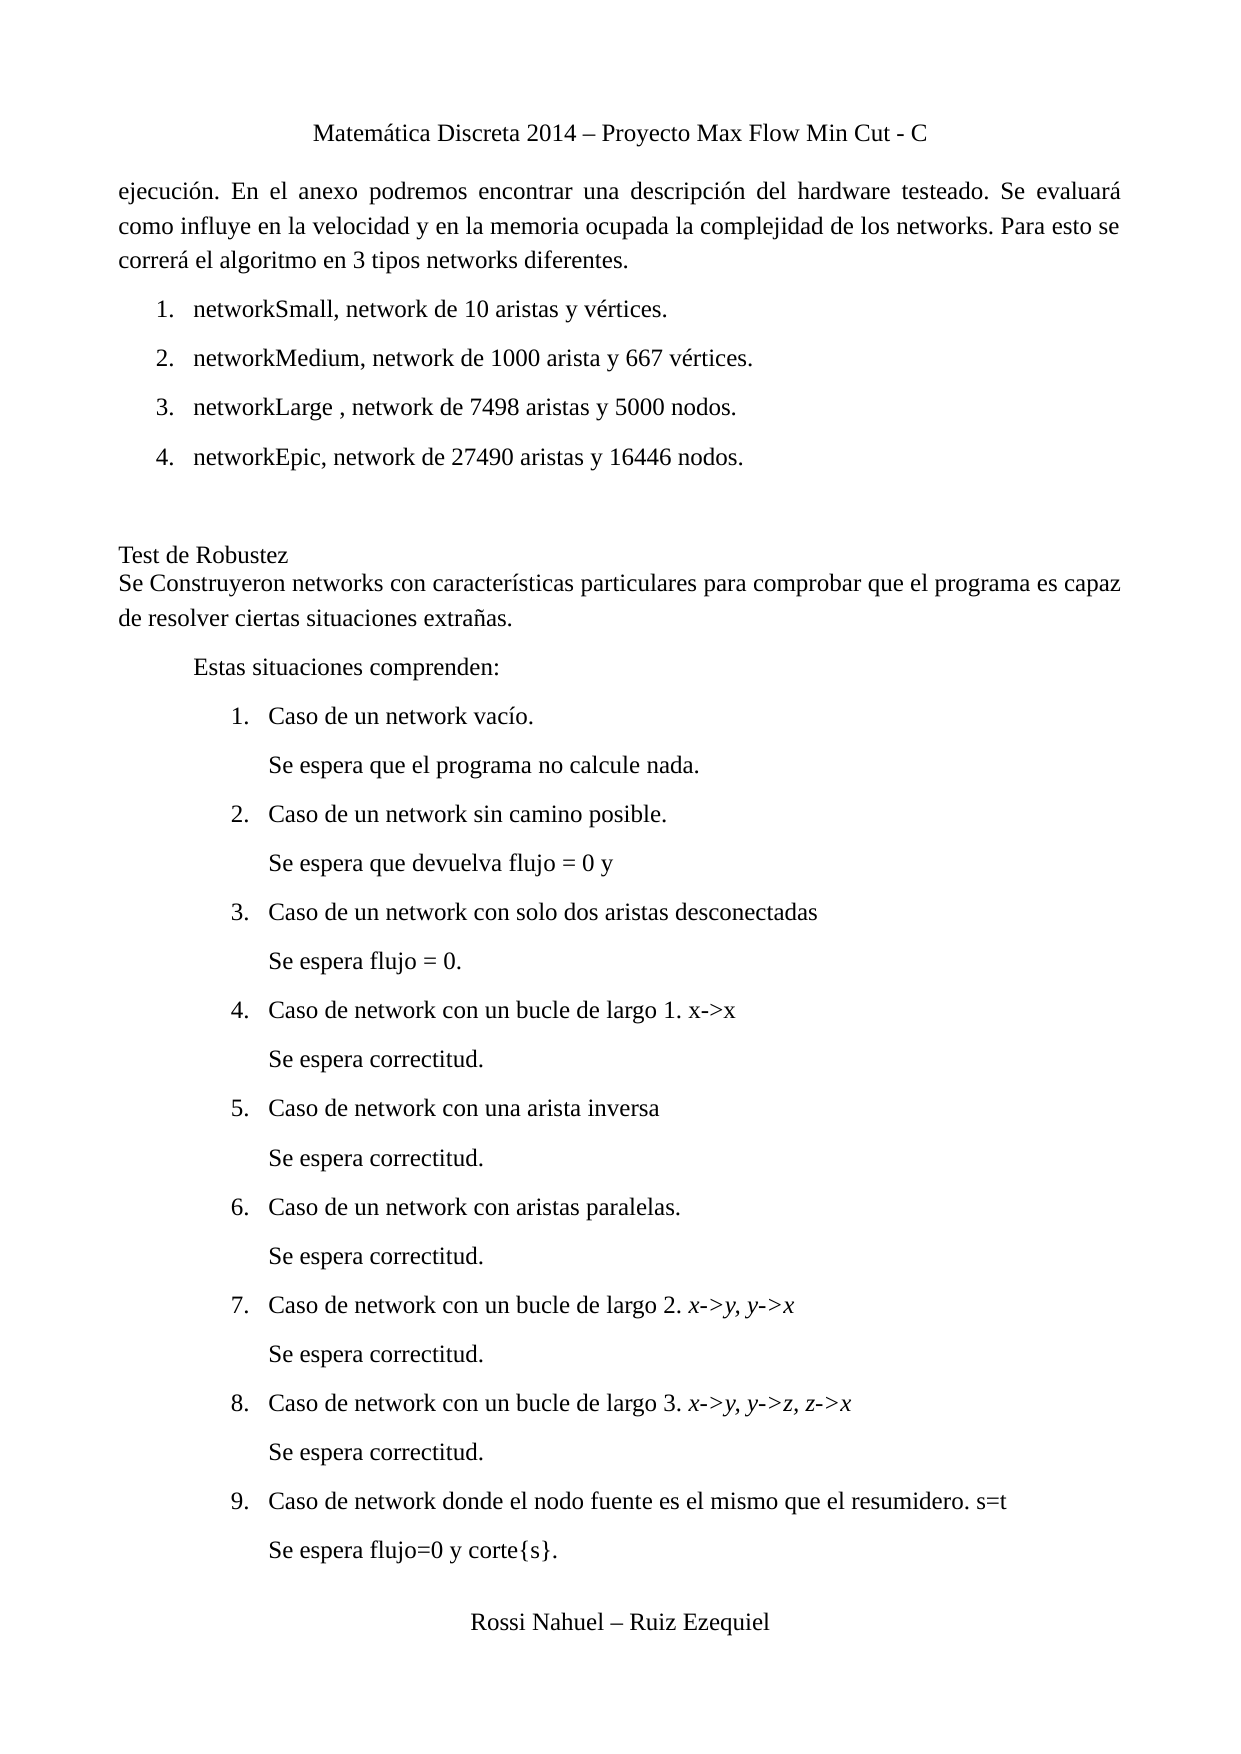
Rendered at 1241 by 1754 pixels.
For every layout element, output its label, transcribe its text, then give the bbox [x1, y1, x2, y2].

list Se espera flujo = 0. [231, 946, 1122, 975]
list Caso de un network sin camino posible. [231, 799, 1122, 828]
text ejecución. En el anexo podremos encontrar una descripción del hardware testeado. Se evaluará como influye en la velocidad y en la memoria ocupada la complejidad de los networks. Para esto se correrá el algoritmo en 3 tipos networks diferentes. [118, 176, 1122, 274]
list Caso de network con una arista inversa [231, 1093, 1122, 1122]
list Se espera correctitud. [231, 1044, 1122, 1073]
list Se espera que devuelva flujo = 0 y [231, 848, 1122, 877]
list Caso de un network con aristas paralelas. [231, 1192, 1122, 1220]
list Caso de network con un bucle de largo 1. x->x [231, 995, 1122, 1024]
list networkSmall, network de 10 aristas y vértices. [156, 294, 1122, 323]
list Se espera flujo=0 y corte{s}. [231, 1535, 1122, 1564]
list Se espera que el programa no calcule nada. [231, 750, 1122, 779]
list Caso de un network vacío. [231, 701, 1122, 730]
text Test de Robustez [118, 540, 1122, 568]
list Se espera correctitud. [231, 1339, 1122, 1368]
list networkLarge , network de 7498 aristas y 5000 nodos. [156, 392, 1122, 421]
list Caso de un network con solo dos aristas desconectadas [231, 897, 1122, 926]
list Estas situaciones comprenden: [156, 652, 1122, 681]
text Se Construyeron networks con características particulares para comprobar que el programa es capaz de resolver ciertas situaciones extrañas. [118, 568, 1122, 632]
list Caso de network con un bucle de largo 3. x->y, y->z, z->x [231, 1388, 1122, 1417]
list networkMedium, network de 1000 arista y 667 vértices. [156, 343, 1122, 372]
list Se espera correctitud. [231, 1241, 1122, 1269]
list Caso de network donde el nodo fuente es el mismo que el resumidero. s=t [231, 1486, 1122, 1515]
list networkEpic, network de 27490 aristas y 16446 nodos. [156, 442, 1122, 470]
list Se espera correctitud. [231, 1143, 1122, 1171]
list Se espera correctitud. [231, 1437, 1122, 1466]
list Caso de network con un bucle de largo 2. x->y, y->x [231, 1290, 1122, 1318]
